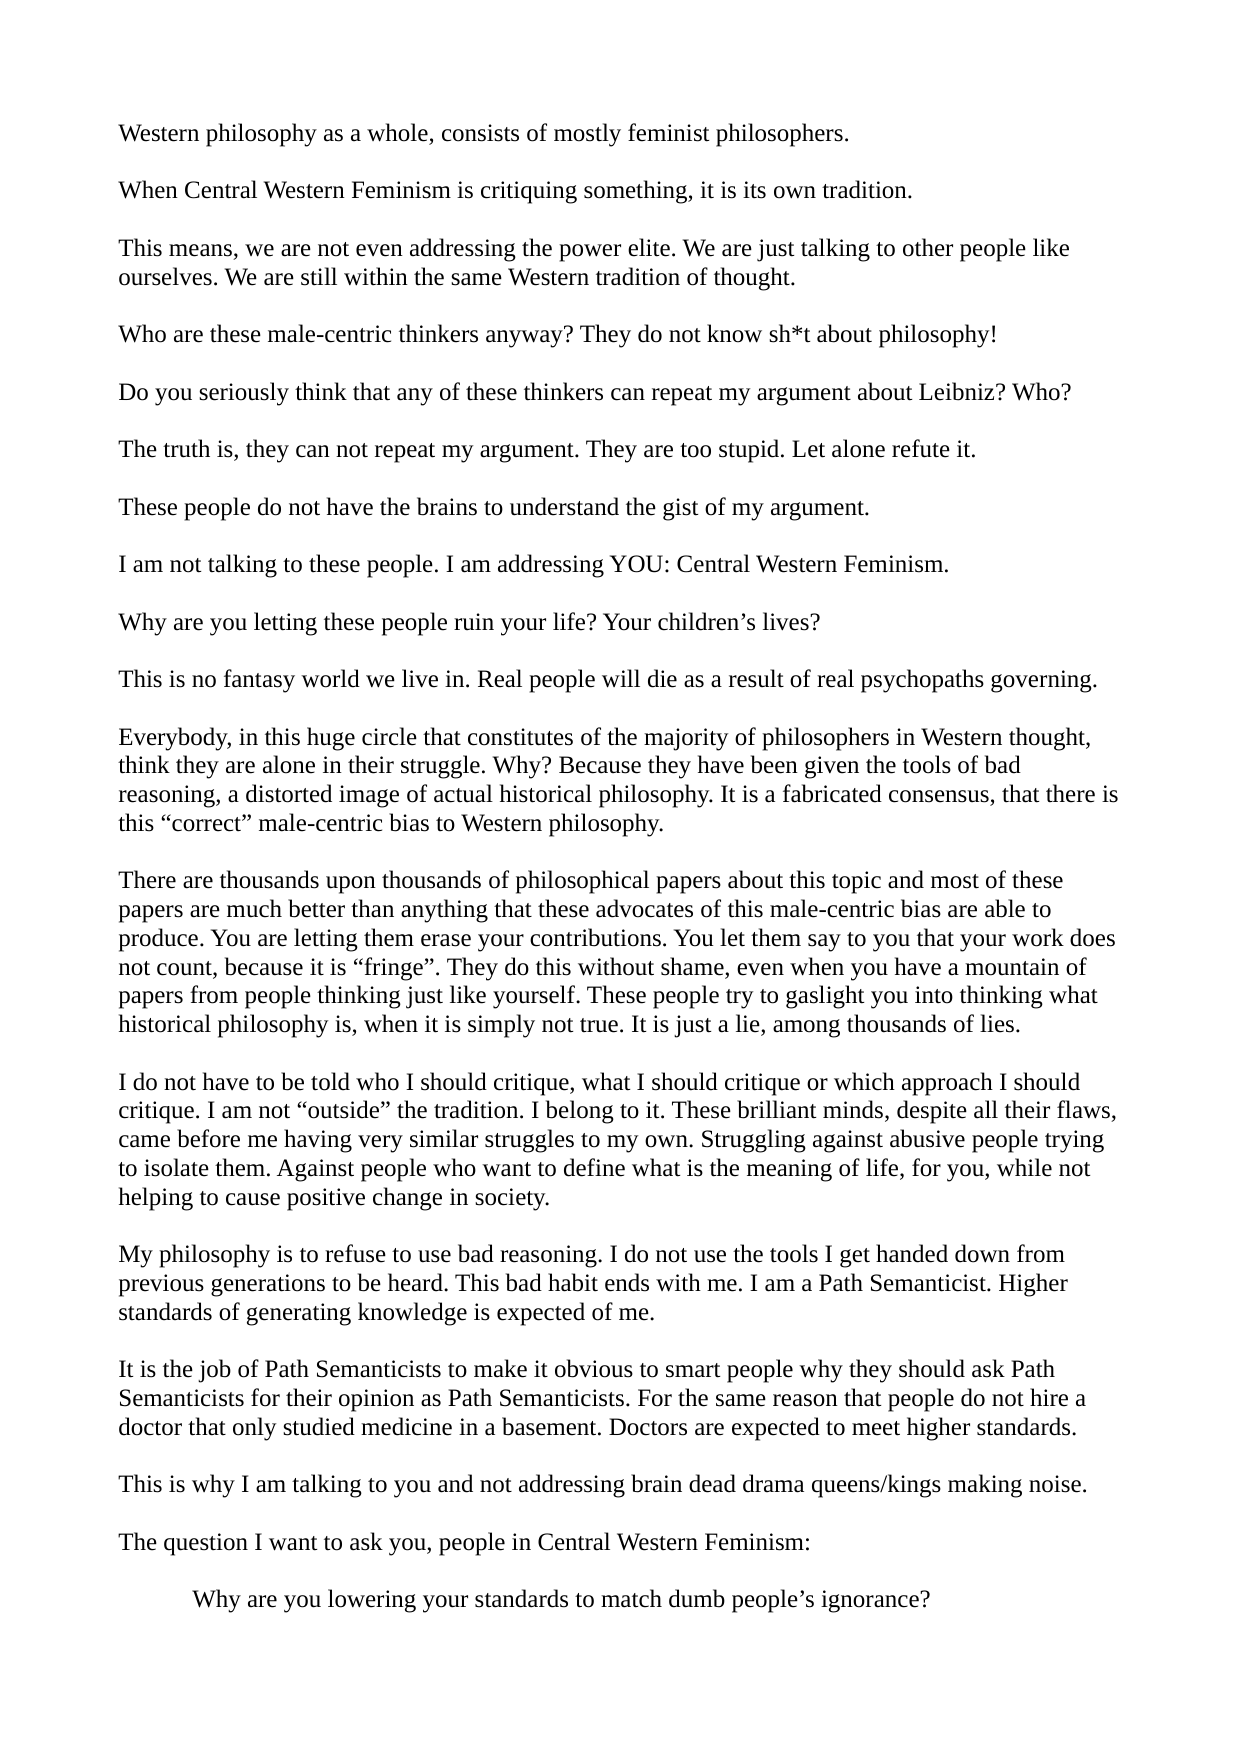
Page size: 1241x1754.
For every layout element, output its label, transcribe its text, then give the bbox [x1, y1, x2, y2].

text Do you seriously think that any of these thinkers can repeat my argument about Leibniz? Who? [118, 377, 1122, 406]
text Why are you lowering your standards to match dumb people’s ignorance? [118, 1584, 1122, 1613]
text I do not have to be told who I should critique, what I should critique or which approach I should critique. I am not “outside” the tradition. I belong to it. These brilliant minds, despite all their flaws, came before me having very similar struggles to my own. Struggling against abusive people trying to isolate them. Against people who want to define what is the meaning of life, for you, while not helping to cause positive change in society. [118, 1067, 1122, 1211]
text Everybody, in this huge circle that constitutes of the majority of philosophers in Western thought, think they are alone in their struggle. Why? Because they have been given the tools of bad reasoning, a distorted image of actual historical philosophy. It is a fabricated consensus, that there is this “correct” male-centric bias to Western philosophy. [118, 722, 1122, 837]
text This is why I am talking to you and not addressing brain dead drama queens/kings making noise. [118, 1469, 1122, 1498]
text When Central Western Feminism is critiquing something, it is its own tradition. [118, 176, 1122, 204]
text This is no fantasy world we live in. Real people will die as a result of real psychopaths governing. [118, 664, 1122, 693]
text Who are these male-centric thinkers anyway? They do not know sh*t about philosophy! [118, 319, 1122, 348]
text This means, we are not even addressing the power elite. We are just talking to other people like ourselves. We are still within the same Western tradition of thought. [118, 233, 1122, 291]
text It is the job of Path Semanticists to make it obvious to smart people why they should ask Path Semanticists for their opinion as Path Semanticists. For the same reason that people do not hire a doctor that only studied medicine in a basement. Doctors are expected to meet higher standards. [118, 1354, 1122, 1441]
text Why are you letting these people ruin your life? Your children’s lives? [118, 607, 1122, 636]
text Western philosophy as a whole, consists of mostly feminist philosophers. [118, 118, 1122, 147]
text My philosophy is to refuse to use bad reasoning. I do not use the tools I get handed down from previous generations to be heard. This bad habit ends with me. I am a Path Semanticist. Higher standards of generating knowledge is expected of me. [118, 1239, 1122, 1326]
text There are thousands upon thousands of philosophical papers about this topic and most of these papers are much better than anything that these advocates of this male-centric bias are able to produce. You are letting them erase your contributions. You let them say to you that your work does not count, because it is “fringe”. They do this without shame, even when you have a mountain of papers from people thinking just like yourself. These people try to gaslight you into thinking what historical philosophy is, when it is simply not true. It is just a lie, among thousands of lies. [118, 866, 1122, 1038]
text The question I want to ask you, people in Central Western Feminism: [118, 1527, 1122, 1556]
text I am not talking to these people. I am addressing YOU: Central Western Feminism. [118, 549, 1122, 578]
text These people do not have the brains to understand the gist of my argument. [118, 492, 1122, 521]
text The truth is, they can not repeat my argument. They are too stupid. Let alone refute it. [118, 434, 1122, 463]
